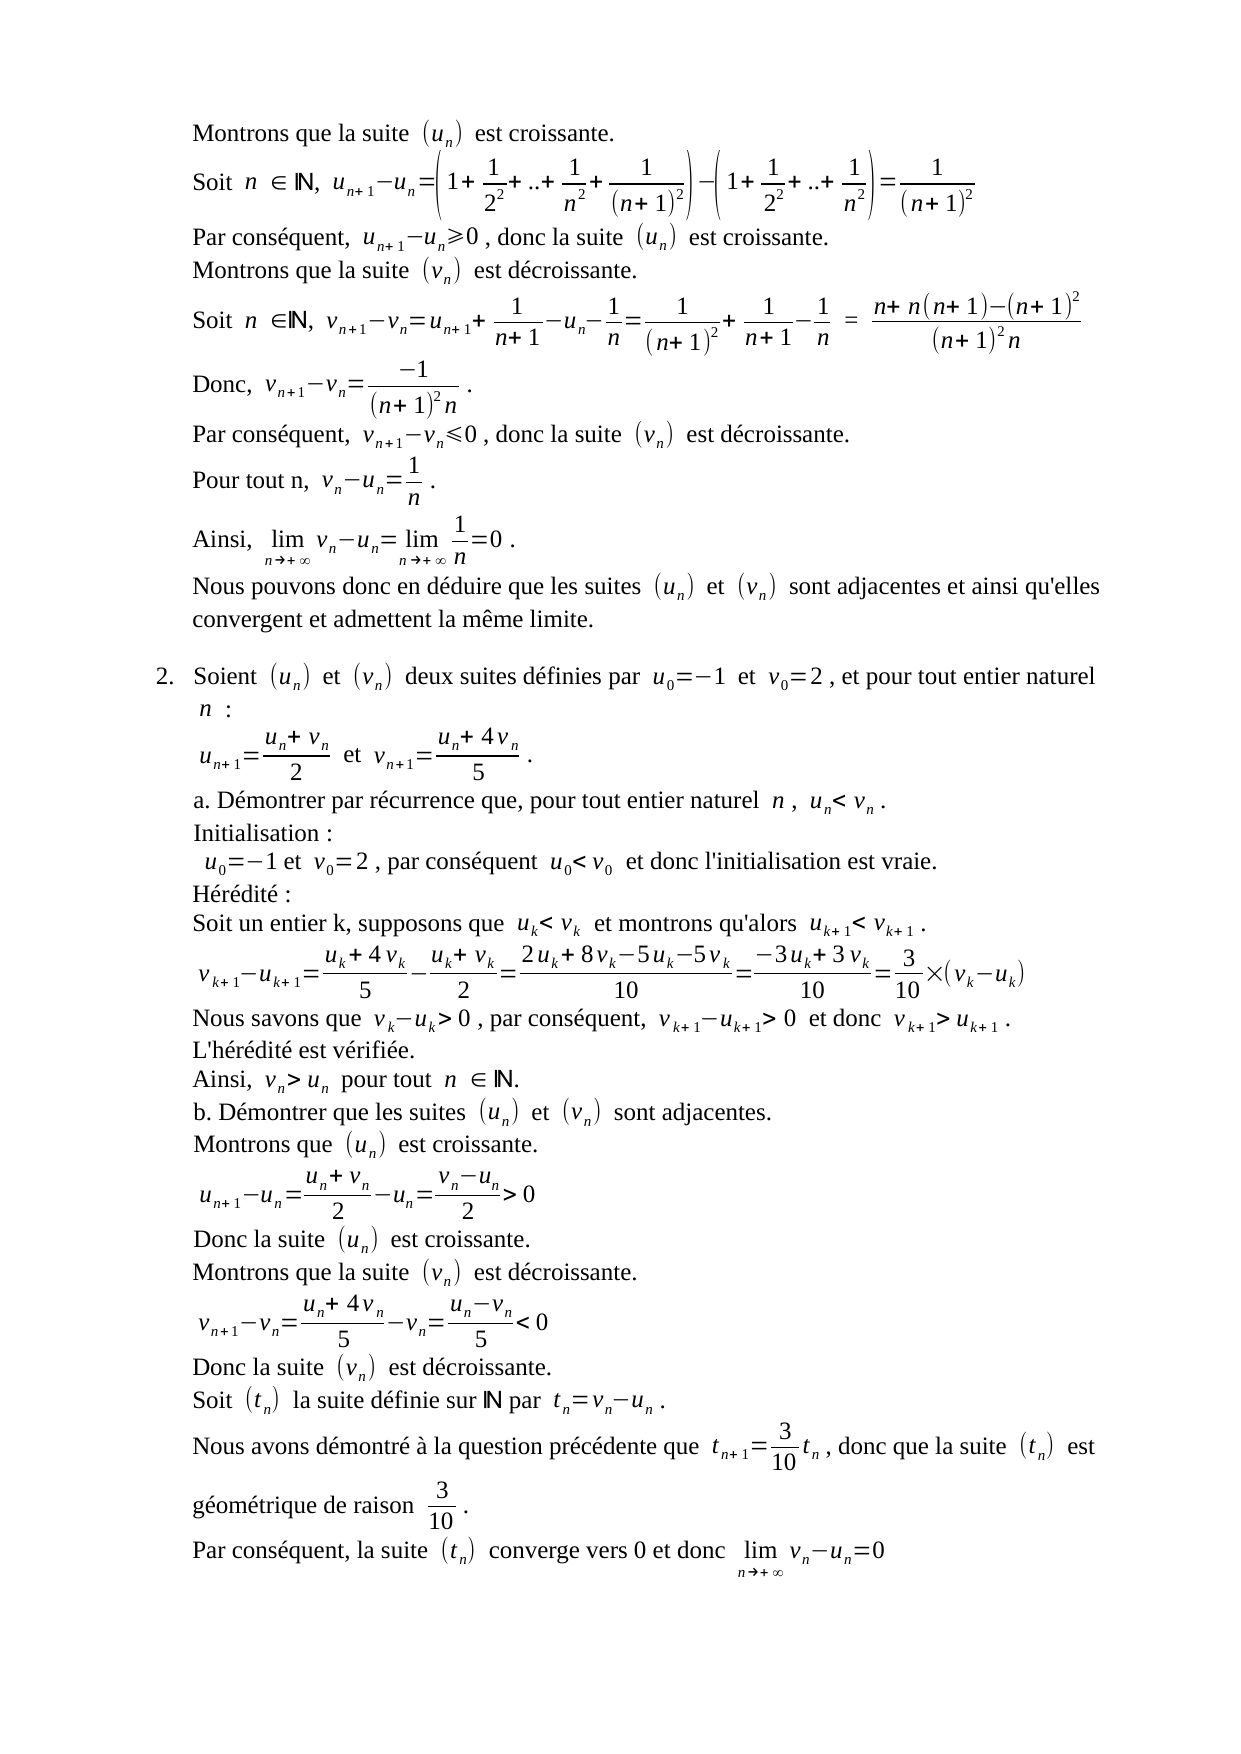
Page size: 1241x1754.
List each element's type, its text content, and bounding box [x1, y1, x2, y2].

text Donc, . [118, 356, 1122, 419]
text Par conséquent, , donc la suite est croissante. [118, 222, 1122, 255]
text Nous avons démontré à la question précédente que , donc que la suite est géométrique de raison . [118, 1417, 1122, 1536]
list Soient et deux suites définies par et , et pour tout entier naturel : [156, 661, 1122, 722]
text Nous savons que , par conséquent, et donc . [118, 1003, 1122, 1036]
list Donc la suite est croissante. [156, 1224, 1122, 1257]
text Soit la suite définie sur ℕ par . [118, 1385, 1122, 1417]
text L'hérédité est vérifiée. [118, 1036, 1122, 1064]
text Soit ∈ ℕ, [118, 151, 1122, 222]
text et , par conséquent et donc l'initialisation est vraie. [118, 846, 1122, 879]
text Montrons que la suite est décroissante. [118, 255, 1122, 288]
list b. Démontrer que les suites et sont adjacentes. [156, 1097, 1122, 1129]
text Soit un entier k, supposons que et montrons qu'alors . [118, 908, 1122, 940]
list a. Démontrer par récurrence que, pour tout entier naturel , . [156, 785, 1122, 818]
list Initialisation : [156, 818, 1122, 846]
text Donc la suite est décroissante. [118, 1352, 1122, 1385]
text Hérédité : [118, 879, 1122, 908]
text Soit ∈ℕ, = [118, 288, 1122, 356]
text Par conséquent, la suite converge vers 0 et donc [118, 1536, 1122, 1582]
text Montrons que la suite est décroissante. [118, 1257, 1122, 1289]
text Montrons que la suite est croissante. [118, 118, 1122, 151]
text Nous pouvons donc en déduire que les suites et sont adjacentes et ainsi qu'elles convergent et admettent la même limite. [118, 571, 1122, 632]
text Ainsi, pour tout ∈ ℕ. [118, 1064, 1122, 1097]
list et . [156, 722, 1122, 785]
text Pour tout n, . [118, 452, 1122, 511]
text Par conséquent, , donc la suite est décroissante. [118, 419, 1122, 452]
text Ainsi, . [118, 511, 1122, 571]
list Montrons que est croissante. [156, 1129, 1122, 1162]
